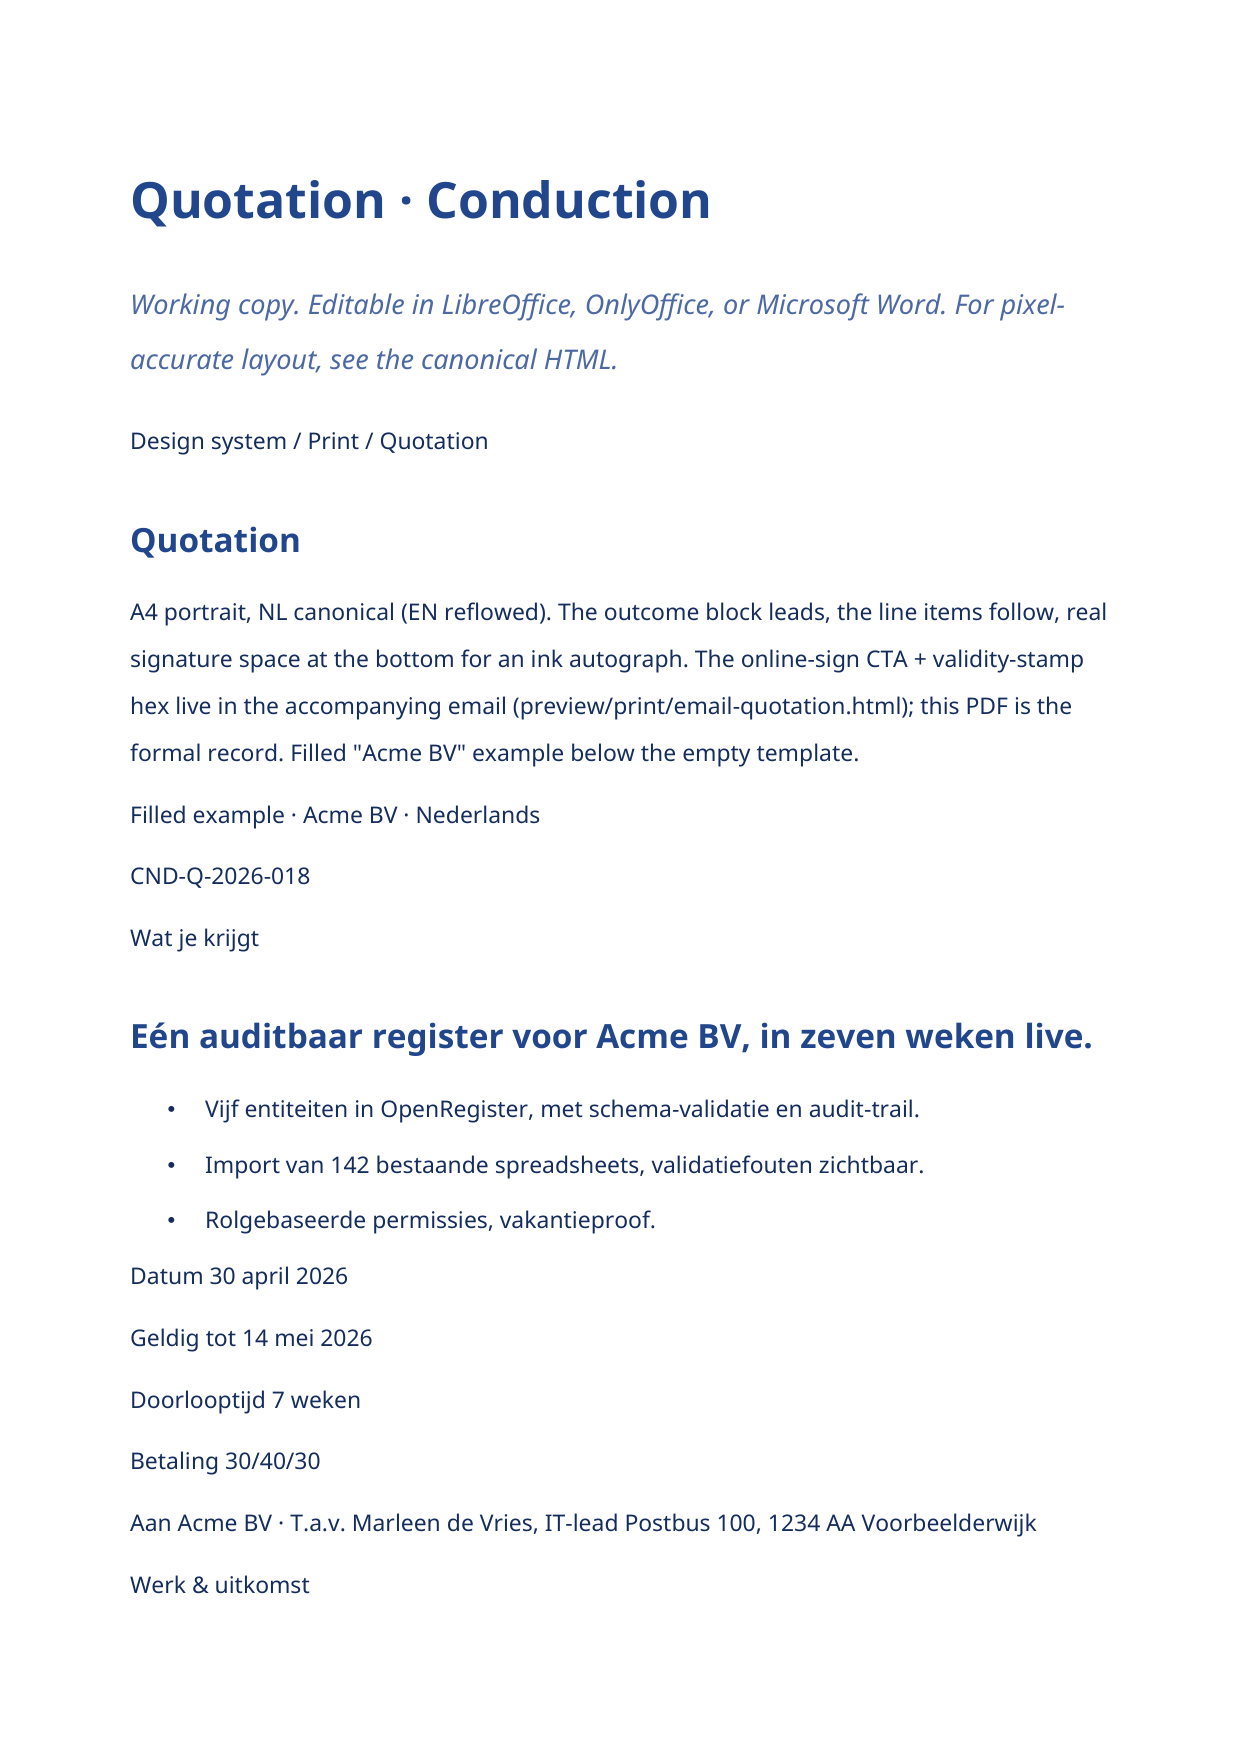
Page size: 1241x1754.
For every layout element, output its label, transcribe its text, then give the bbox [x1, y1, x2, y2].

subtitle Working copy. Editable in LibreOffice, OnlyOffice, or Microsoft Word. For pixel-accurate layout, see the canonical HTML. [130, 285, 1110, 377]
text Datum 30 april 2026 [130, 1260, 1110, 1291]
text Design system / Print / Quotation [130, 425, 1110, 457]
subtitle Eén auditbaar register voor Acme BV, in zeven weken live. [130, 1013, 1110, 1058]
text Betaling 30/40/30 [130, 1445, 1110, 1476]
text Doorlooptijd 7 weken [130, 1383, 1110, 1415]
text Geldig tot 14 mei 2026 [130, 1322, 1110, 1353]
text A4 portrait, NL canonical (EN reflowed). The outcome block leads, the line items follow, real signature space at the bottom for an ink autograph. The online-sign CTA + validity-stamp hex live in the accompanying email (preview/print/email-quotation.html); this PDF is the formal record. Filled "Acme BV" example below the empty template. [130, 596, 1110, 768]
text Aan Acme BV · T.a.v. Marleen de Vries, IT-lead Postbus 100, 1234 AA Voorbeelderwijk [130, 1507, 1110, 1538]
subtitle Quotation · Conduction [130, 165, 1110, 233]
text CND-Q-2026-018 [130, 860, 1110, 892]
text Werk & uitkomst [130, 1568, 1110, 1600]
subtitle Quotation [130, 516, 1110, 562]
list Vijf entiteiten in OpenRegister, met schema-validatie en audit-trail. [167, 1093, 1110, 1124]
list Import van 142 bestaande spreadsheets, validatiefouten zichtbaar. [167, 1149, 1110, 1180]
text Wat je krijgt [130, 922, 1110, 953]
list Rolgebaseerde permissies, vakantieproof. [167, 1204, 1110, 1236]
text Filled example · Acme BV · Nederlands [130, 799, 1110, 830]
